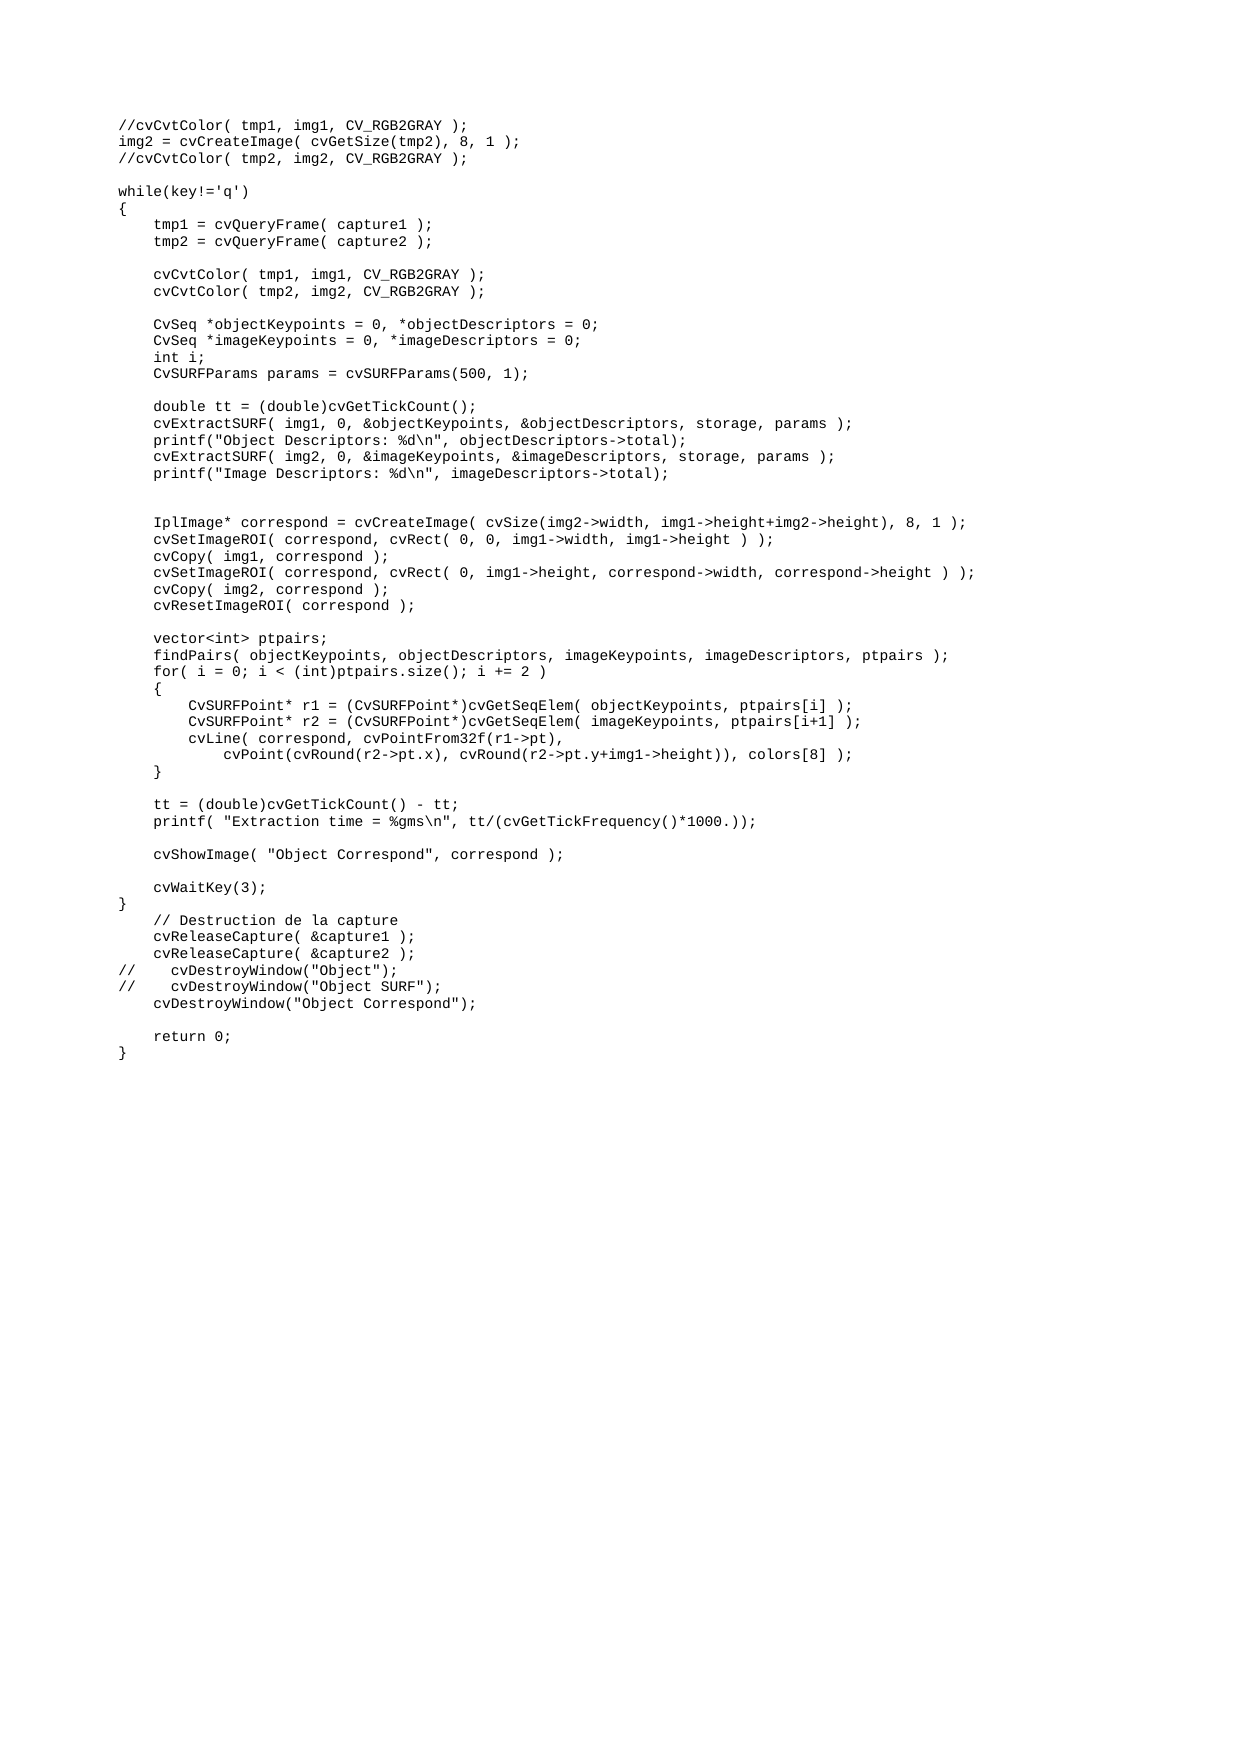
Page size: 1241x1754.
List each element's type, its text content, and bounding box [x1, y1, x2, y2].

text // cvDestroyWindow("Object"); [118, 963, 1122, 979]
text printf("Object Descriptors: %d\n", objectDescriptors->total); [118, 433, 1122, 449]
text vector<int> ptpairs; [118, 632, 1122, 648]
text CvSURFPoint* r1 = (CvSURFPoint*)cvGetSeqElem( objectKeypoints, ptpairs[i] ); [118, 698, 1122, 714]
text { [118, 201, 1122, 217]
text tmp2 = cvQueryFrame( capture2 ); [118, 234, 1122, 251]
text } [118, 764, 1122, 781]
text while(key!='q') [118, 184, 1122, 201]
text CvSeq *objectKeypoints = 0, *objectDescriptors = 0; [118, 317, 1122, 333]
text cvSetImageROI( correspond, cvRect( 0, img1->height, correspond->width, correspond->height ) ); [118, 565, 1122, 582]
text printf("Image Descriptors: %d\n", imageDescriptors->total); [118, 466, 1122, 482]
text cvReleaseCapture( &capture1 ); [118, 930, 1122, 946]
text // Destruction de la capture [118, 913, 1122, 930]
text cvExtractSURF( img1, 0, &objectKeypoints, &objectDescriptors, storage, params ); [118, 416, 1122, 433]
text cvWaitKey(3); [118, 880, 1122, 897]
text CvSURFPoint* r2 = (CvSURFPoint*)cvGetSeqElem( imageKeypoints, ptpairs[i+1] ); [118, 714, 1122, 731]
text cvSetImageROI( correspond, cvRect( 0, 0, img1->width, img1->height ) ); [118, 532, 1122, 549]
text for( i = 0; i < (int)ptpairs.size(); i += 2 ) [118, 665, 1122, 681]
text img2 = cvCreateImage( cvGetSize(tmp2), 8, 1 ); [118, 135, 1122, 151]
text } [118, 1046, 1122, 1062]
text return 0; [118, 1029, 1122, 1046]
text cvCvtColor( tmp2, img2, CV_RGB2GRAY ); [118, 284, 1122, 300]
text cvReleaseCapture( &capture2 ); [118, 946, 1122, 963]
text } [118, 897, 1122, 913]
text cvDestroyWindow("Object Correspond"); [118, 996, 1122, 1012]
text cvShowImage( "Object Correspond", correspond ); [118, 847, 1122, 863]
text printf( "Extraction time = %gms\n", tt/(cvGetTickFrequency()*1000.)); [118, 814, 1122, 830]
text cvPoint(cvRound(r2->pt.x), cvRound(r2->pt.y+img1->height)), colors[8] ); [118, 747, 1122, 764]
text findPairs( objectKeypoints, objectDescriptors, imageKeypoints, imageDescriptors, ptpairs ); [118, 648, 1122, 665]
text cvCopy( img2, correspond ); [118, 582, 1122, 598]
text tmp1 = cvQueryFrame( capture1 ); [118, 217, 1122, 234]
text { [118, 681, 1122, 698]
text //cvCvtColor( tmp2, img2, CV_RGB2GRAY ); [118, 151, 1122, 168]
text IplImage* correspond = cvCreateImage( cvSize(img2->width, img1->height+img2->height), 8, 1 ); [118, 516, 1122, 532]
text int i; [118, 350, 1122, 367]
text //cvCvtColor( tmp1, img1, CV_RGB2GRAY ); [118, 118, 1122, 135]
text cvLine( correspond, cvPointFrom32f(r1->pt), [118, 731, 1122, 747]
text CvSURFParams params = cvSURFParams(500, 1); [118, 367, 1122, 383]
text cvCvtColor( tmp1, img1, CV_RGB2GRAY ); [118, 267, 1122, 284]
text cvResetImageROI( correspond ); [118, 598, 1122, 615]
text // cvDestroyWindow("Object SURF"); [118, 979, 1122, 996]
text CvSeq *imageKeypoints = 0, *imageDescriptors = 0; [118, 333, 1122, 350]
text cvExtractSURF( img2, 0, &imageKeypoints, &imageDescriptors, storage, params ); [118, 449, 1122, 466]
text cvCopy( img1, correspond ); [118, 549, 1122, 565]
text double tt = (double)cvGetTickCount(); [118, 400, 1122, 416]
text tt = (double)cvGetTickCount() - tt; [118, 797, 1122, 814]
